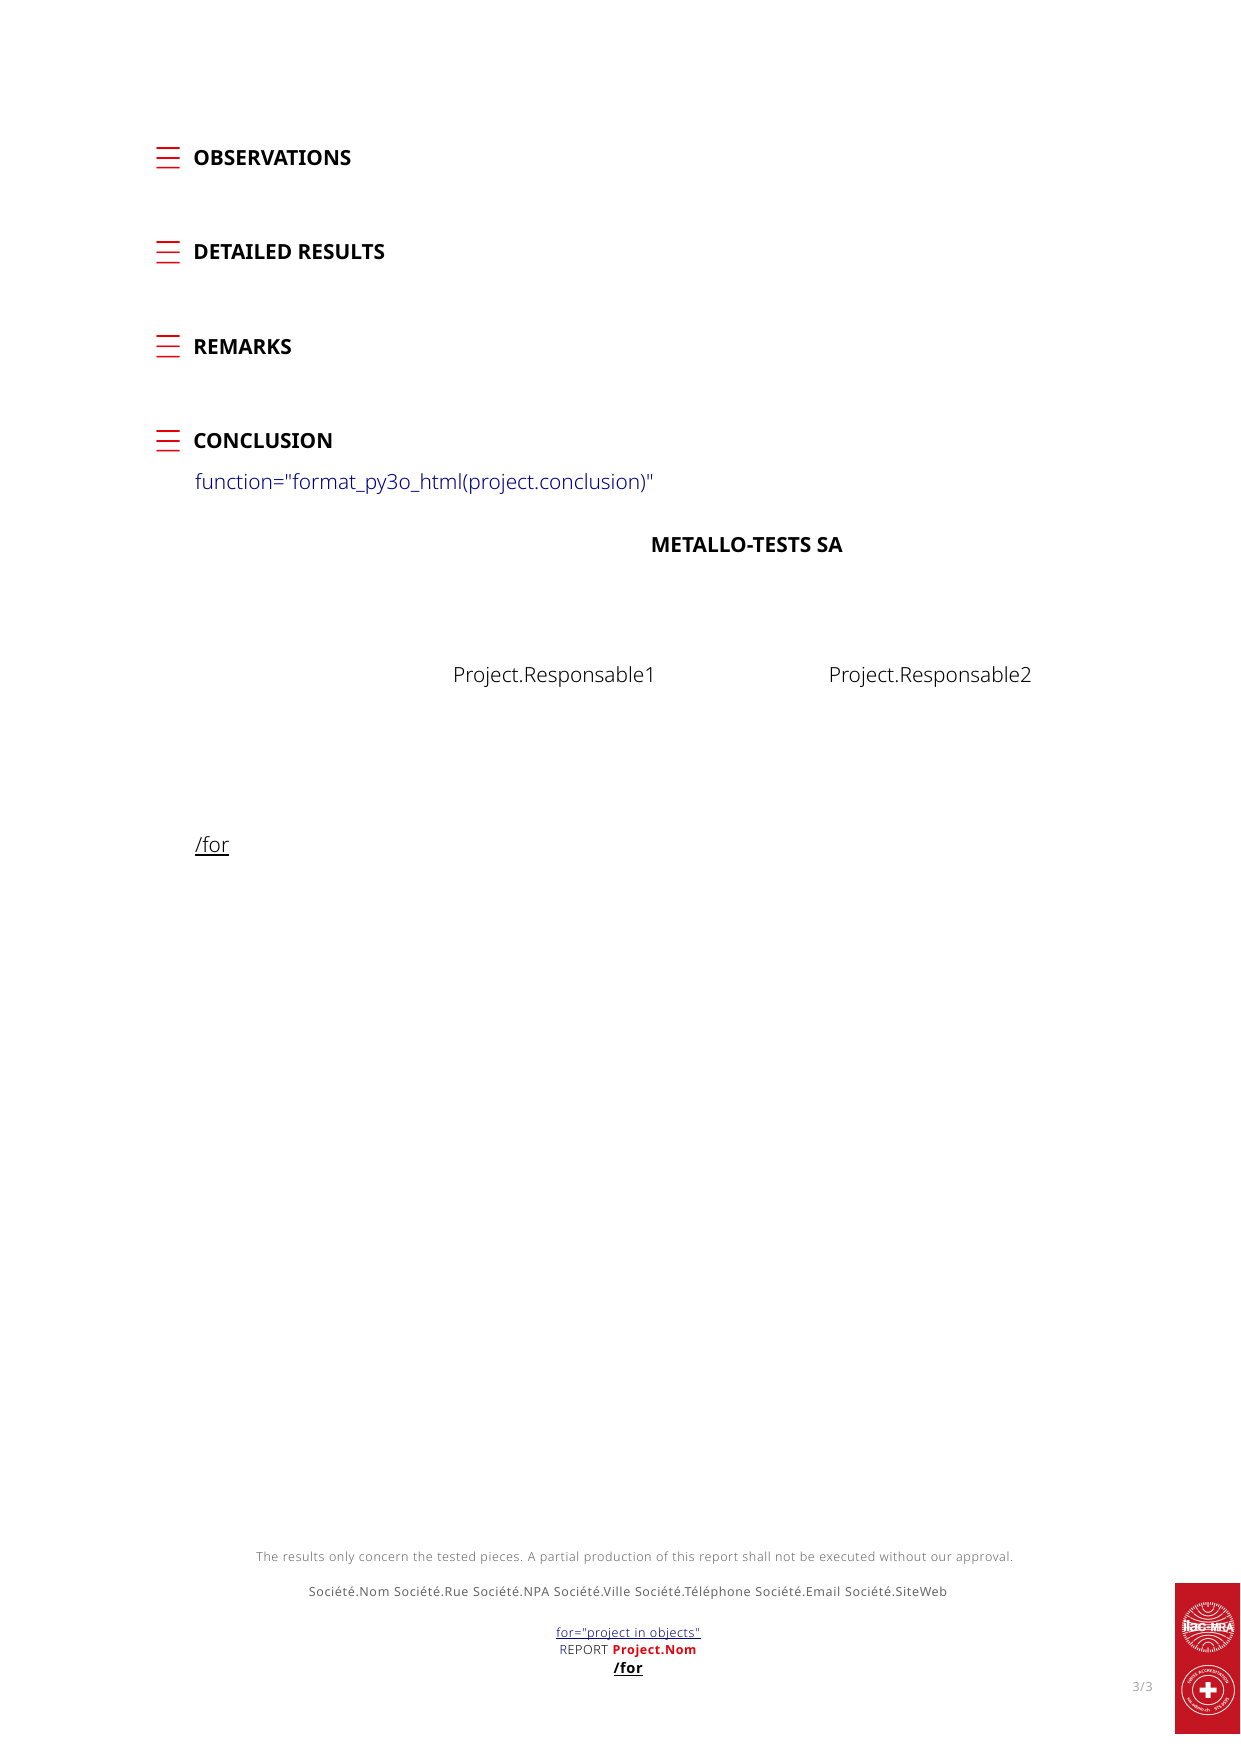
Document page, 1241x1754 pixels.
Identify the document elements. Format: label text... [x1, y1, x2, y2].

table_cell [371, 564, 738, 654]
picture [1175, 1583, 1241, 1734]
picture [156, 334, 180, 358]
picture [156, 429, 180, 452]
table_cell [738, 564, 1122, 654]
picture [156, 146, 180, 169]
table_cell Project.Responsable1 [371, 655, 738, 745]
table_cell [118, 564, 371, 654]
subtitle REMARKS [156, 332, 1122, 360]
table_header [118, 524, 371, 564]
text /for [195, 830, 1122, 859]
subtitle DETAILED RESULTS [156, 237, 1122, 266]
subtitle CONCLUSION [156, 426, 1122, 455]
table_header METALLO-TESTS SA [371, 524, 1122, 564]
subtitle OBSERVATIONS [156, 143, 1122, 172]
table_cell Project.Responsable2 [738, 655, 1122, 745]
table_cell [118, 655, 371, 745]
picture [156, 240, 180, 264]
text function="format_py3o_html(project.conclusion)" [195, 467, 1122, 496]
